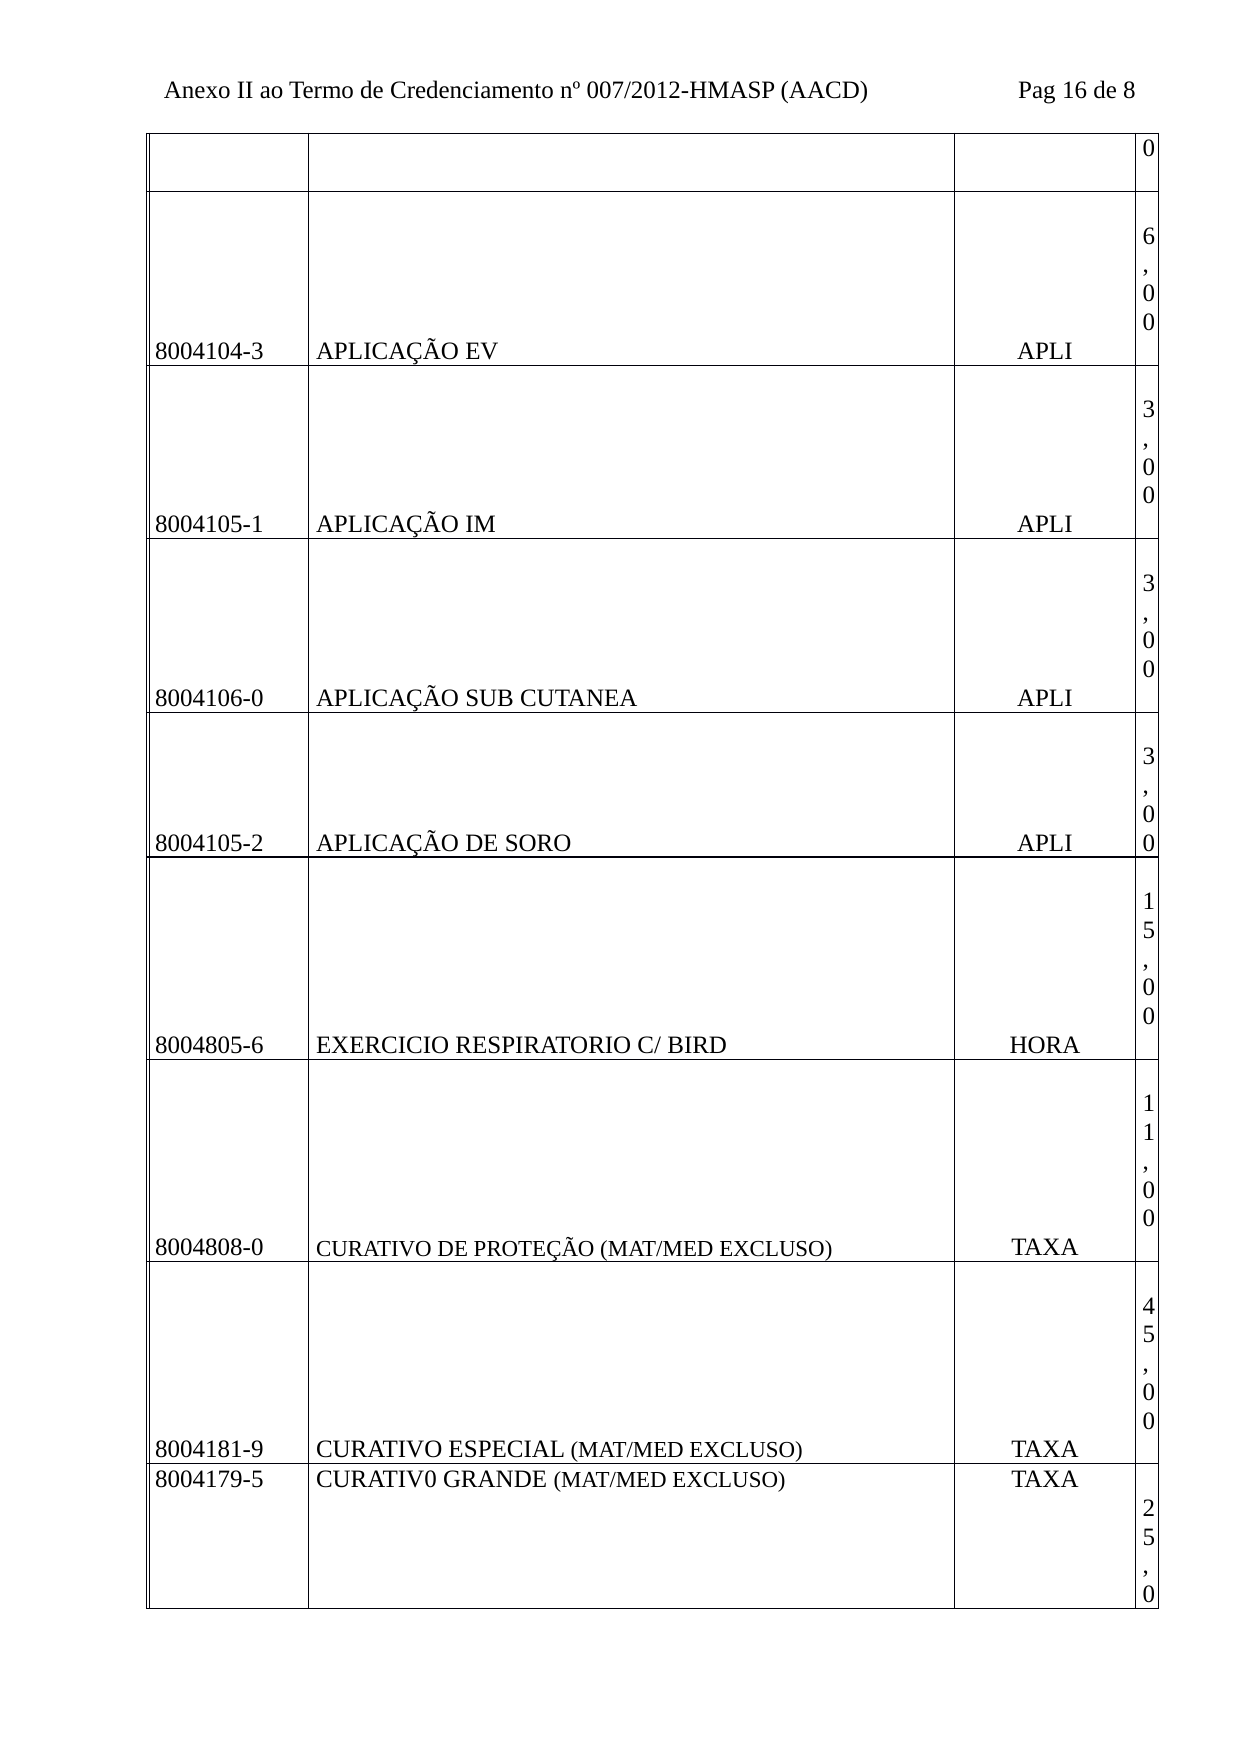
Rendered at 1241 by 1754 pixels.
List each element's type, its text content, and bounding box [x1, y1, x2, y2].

table_cell APLICAÇÃO IM [309, 366, 954, 538]
table_cell 8004805-6 [150, 858, 308, 1059]
table_cell [309, 134, 954, 191]
table_cell 15,00 [1136, 858, 1158, 1059]
table_cell CURATIVO DE PROTEÇÃO (MAT/MED EXCLUSO) [309, 1060, 954, 1261]
table_cell 3,00 [1136, 713, 1158, 856]
table_cell APLI [955, 192, 1135, 364]
table_cell 8004104-3 [150, 192, 308, 364]
table_cell [150, 134, 308, 191]
table_cell 3,00 [1136, 366, 1158, 538]
table_cell 8004105-1 [150, 366, 308, 538]
table_cell 8004179-5 [150, 1464, 308, 1608]
table_cell TAXA [955, 1060, 1135, 1261]
table_cell 8004105-2 [150, 713, 308, 856]
table_cell [955, 134, 1135, 191]
table_cell CURATIVO ESPECIAL (MAT/MED EXCLUSO) [309, 1262, 954, 1463]
table_cell 45,00 [1136, 1262, 1158, 1463]
table_cell CURATIV0 GRANDE (MAT/MED EXCLUSO) [309, 1464, 954, 1608]
table_cell APLICAÇÃO EV [309, 192, 954, 364]
table_cell 8004808-0 [150, 1060, 308, 1261]
table_cell TAXA [955, 1464, 1135, 1608]
table_cell TAXA [955, 1262, 1135, 1463]
table_cell 6,00 [1136, 192, 1158, 364]
table_cell APLI [955, 539, 1135, 712]
table_cell HORA [955, 858, 1135, 1059]
table_cell 11,00 [1136, 1060, 1158, 1261]
table_cell APLI [955, 366, 1135, 538]
table_cell 0 [1136, 134, 1158, 191]
table_cell APLICAÇÃO DE SORO [309, 713, 954, 856]
table_cell APLICAÇÃO SUB CUTANEA [309, 539, 954, 712]
table_cell APLI [955, 713, 1135, 856]
table_cell 8004106-0 [150, 539, 308, 712]
table_cell EXERCICIO RESPIRATORIO C/ BIRD [309, 858, 954, 1059]
table_cell 25,0 [1136, 1464, 1158, 1608]
table_cell 3,00 [1136, 539, 1158, 712]
table_cell 8004181-9 [150, 1262, 308, 1463]
